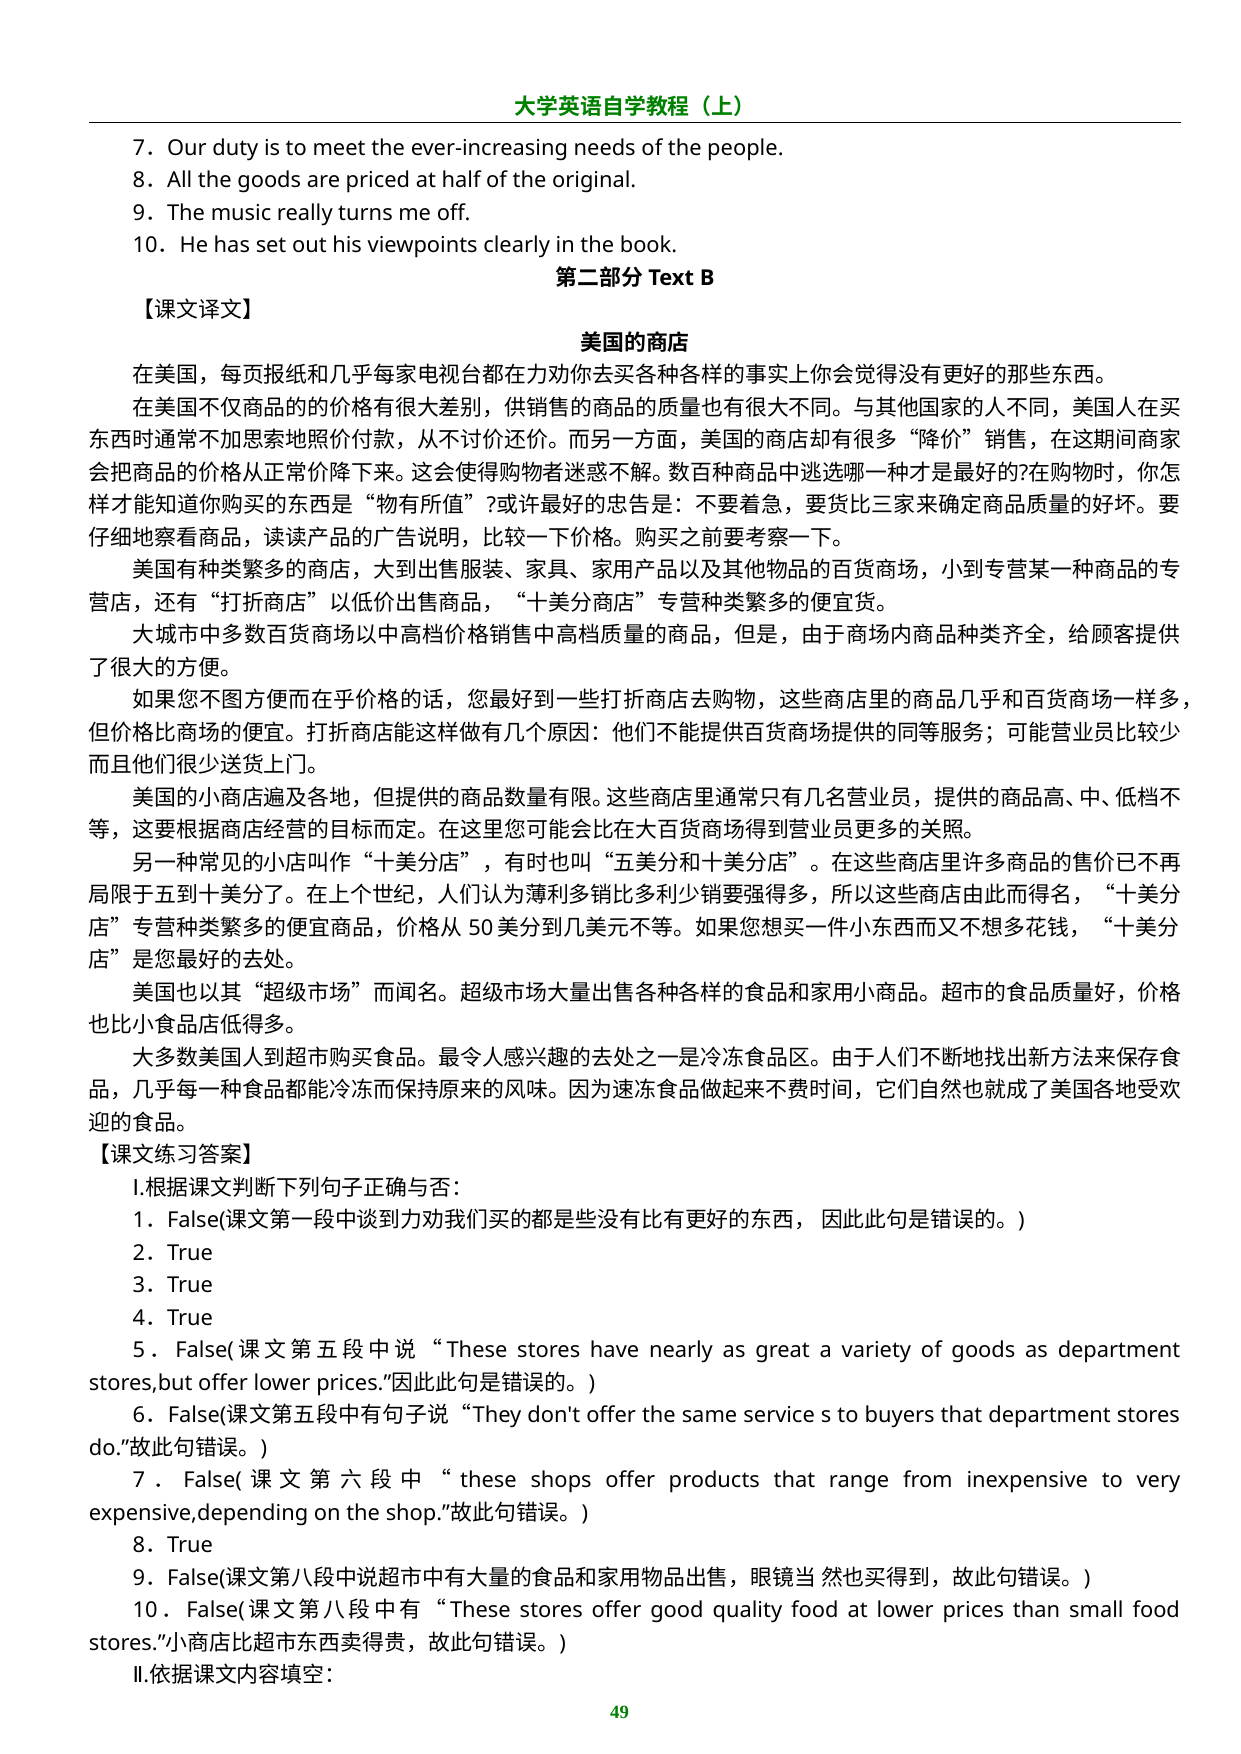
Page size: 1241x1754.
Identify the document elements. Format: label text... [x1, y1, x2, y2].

text 美国有种类繁多的商店，大到出售服装、家具、家用产品以及其他物品的百货商场，小到专营某一种商品的专营店，还有“打折商店”以低价出售商品，“十美分商店”专营种类繁多的便宜货。 [89, 552, 1181, 617]
text 8．All the goods are priced at half of the original. [89, 162, 1181, 194]
text 3．True [89, 1267, 1181, 1299]
text 10．He has set out his viewpoints clearly in the book. [89, 227, 1181, 259]
text 8．True [89, 1527, 1181, 1559]
text 美国的小商店遍及各地，但提供的商品数量有限。这些商店里通常只有几名营业员，提供的商品高、中、低档不等，这要根据商店经营的目标而定。在这里您可能会比在大百货商场得到营业员更多的关照。 [89, 779, 1181, 844]
text 另一种常见的小店叫作“十美分店”，有时也叫“五美分和十美分店”。在这些商店里许多商品的售价已不再局限于五到十美分了。在上个世纪，人们认为薄利多销比多利少销要强得多，所以这些商店由此而得名，“十美分店”专营种类繁多的便宜商品，价格从50美分到几美元不等。如果您想买一件小东西而又不想多花钱，“十美分店”是您最好的去处。 [89, 844, 1181, 974]
text 美国也以其“超级市场”而闻名。超级市场大量出售各种各样的食品和家用小商品。超市的食品质量好，价格也比小食品店低得多。 [89, 974, 1181, 1039]
text 7．Our duty is to meet the ever-increasing needs of the people. [89, 129, 1181, 162]
text 7．False(课文第六段中“these shops offer products that range from inexpensive to very expensive,depending on the shop.”故此句错误。) [89, 1462, 1181, 1527]
text 4．True [89, 1299, 1181, 1332]
text 2．True [89, 1234, 1181, 1267]
text 大多数美国人到超市购买食品。最令人感兴趣的去处之一是冷冻食品区。由于人们不断地找出新方法来保存食品，几乎每一种食品都能冷冻而保持原来的风味。因为速冻食品做起来不费时间，它们自然也就成了美国各地受欢迎的食品。 [89, 1039, 1181, 1137]
text Ⅰ.根据课文判断下列句子正确与否： [89, 1169, 1181, 1202]
text 在美国不仅商品的的价格有很大差别，供销售的商品的质量也有很大不同。与其他国家的人不同，美国人在买东西时通常不加思索地照价付款，从不讨价还价。而另一方面，美国的商店却有很多“降价”销售，在这期间商家会把商品的价格从正常价降下来。这会使得购物者迷惑不解。数百种商品中逃选哪一种才是最好的?在购物时，你怎样才能知道你购买的东西是“物有所值”?或许最好的忠告是：不要着急，要货比三家来确定商品质量的好坏。要仔细地察看商品，读读产品的广告说明，比较一下价格。购买之前要考察一下。 [89, 389, 1181, 552]
text 大城市中多数百货商场以中高档价格销售中高档质量的商品，但是，由于商场内商品种类齐全，给顾客提供了很大的方便。 [89, 617, 1181, 682]
text 10．False(课文第八段中有“These stores offer good quality food at lower prices than small food stores.”小商店比超市东西卖得贵，故此句错误。) [89, 1592, 1181, 1657]
text 如果您不图方便而在乎价格的话，您最好到一些打折商店去购物，这些商店里的商品几乎和百货商场一样多，但价格比商场的便宜。打折商店能这样做有几个原因：他们不能提供百货商场提供的同等服务；可能营业员比较少；而且他们很少送货上门。 [89, 682, 1181, 779]
text 【课文练习答案】 [89, 1137, 1181, 1169]
text 【课文译文】 [89, 292, 1181, 324]
text 6．False(课文第五段中有句子说“They don't offer the same service s to buyers that department stores do.”故此句错误。) [89, 1397, 1181, 1462]
text 美国的商店 [89, 324, 1181, 357]
text Ⅱ.依据课文内容填空： [89, 1657, 1181, 1689]
text 在美国，每页报纸和几乎每家电视台都在力劝你去买各种各样的事实上你会觉得没有更好的那些东西。 [89, 357, 1181, 389]
text 9．The music really turns me off. [89, 194, 1181, 227]
text 5．False(课文第五段中说“These stores have nearly as great a variety of goods as department stores,but offer lower prices.”因此此句是错误的。) [89, 1332, 1181, 1397]
text 第二部分 Text B [89, 259, 1181, 292]
text 1．False(课文第一段中谈到力劝我们买的都是些没有比有更好的东西， 因此此句是错误的。) [89, 1202, 1181, 1234]
text 9．False(课文第八段中说超市中有大量的食品和家用物品出售，眼镜当 然也买得到，故此句错误。) [89, 1559, 1181, 1592]
